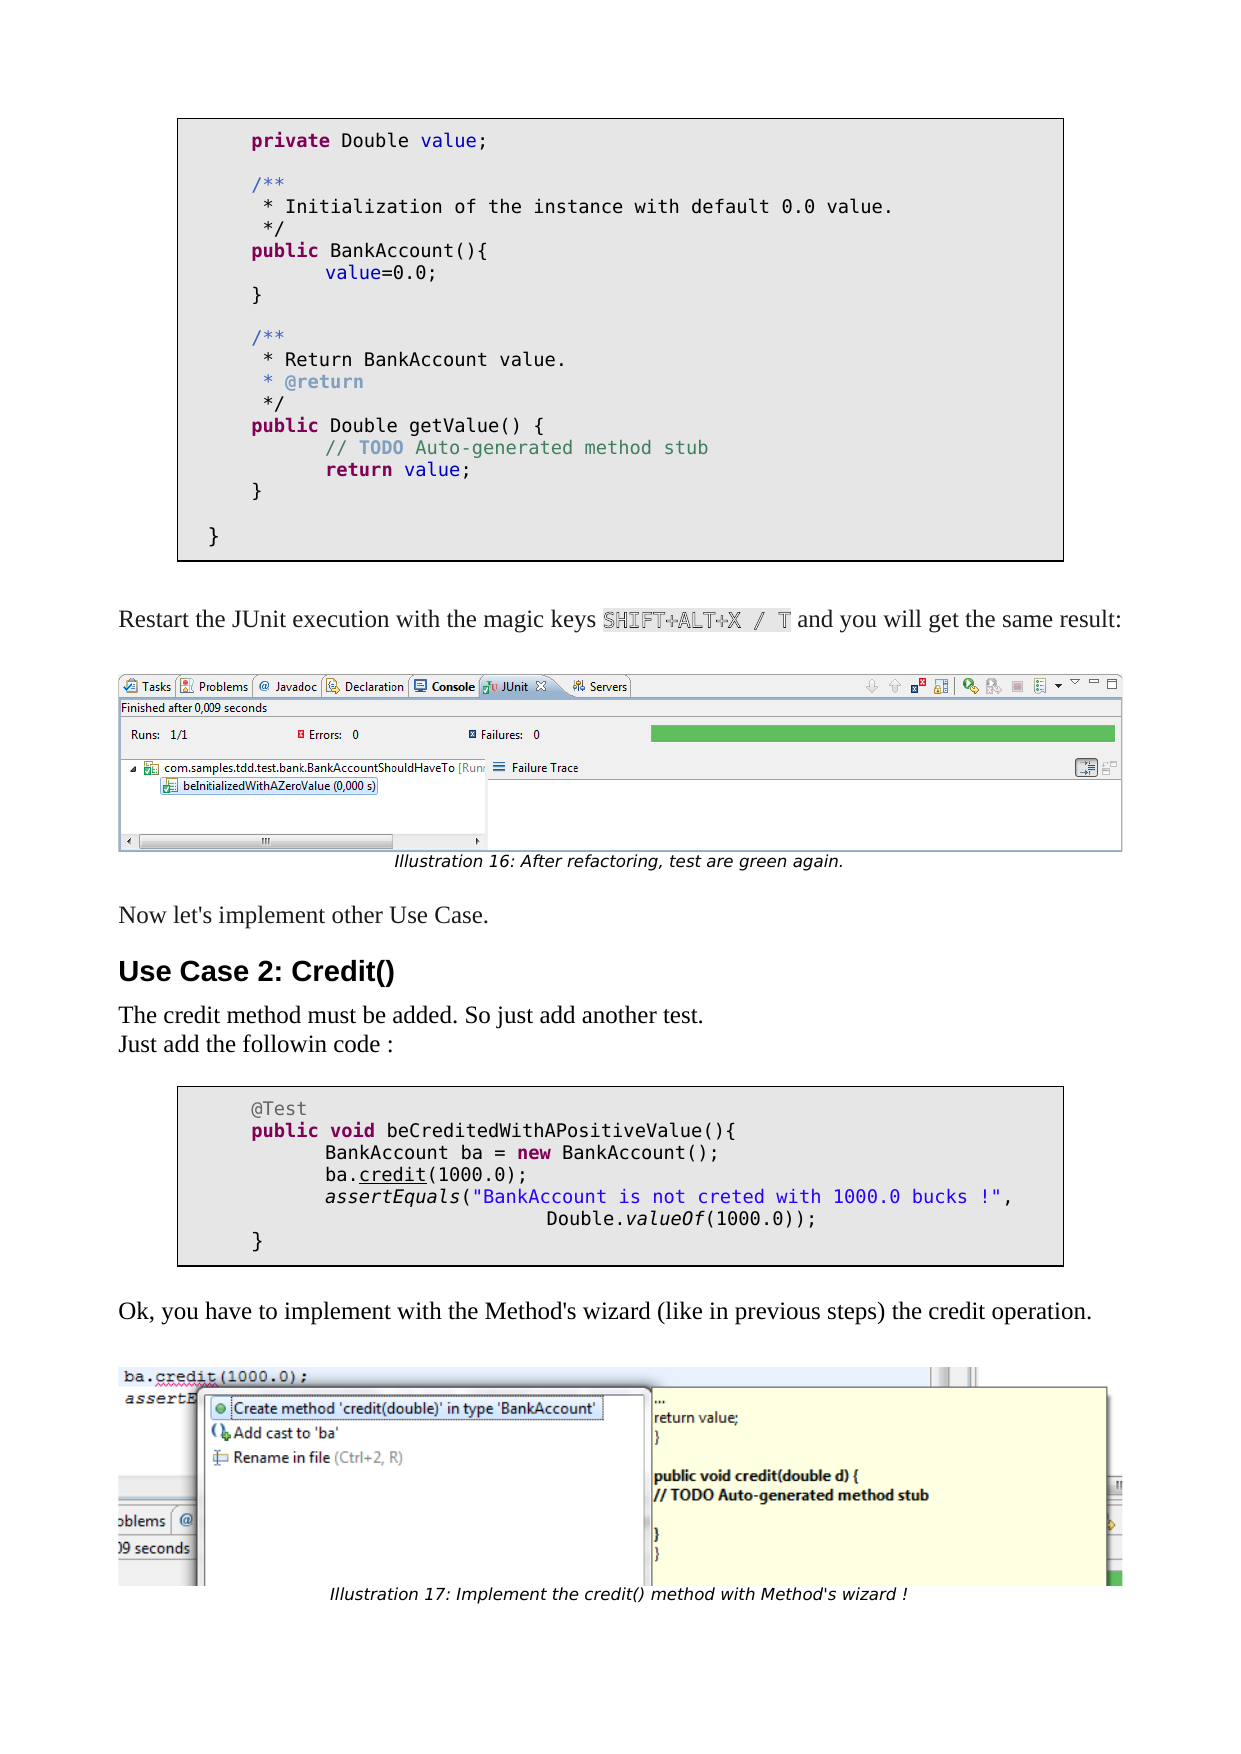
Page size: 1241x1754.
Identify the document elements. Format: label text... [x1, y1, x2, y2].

text /** [178, 162, 1063, 184]
picture [118, 674, 1123, 852]
text public BankAccount(){ [178, 227, 1063, 249]
text * Initialization of the instance with default 0.0 value. [178, 184, 1063, 206]
text Double.valueOf(1000.0)); [178, 1196, 1063, 1217]
text /** [178, 315, 1063, 337]
text } [178, 271, 1063, 293]
text } [178, 468, 1063, 490]
text value=0.0; [178, 249, 1063, 271]
picture [118, 1367, 1123, 1586]
text The credit method must be added. So just add another test. [118, 1000, 1122, 1029]
text return value; [178, 446, 1063, 468]
text private Double value; [178, 119, 1063, 140]
text Illustration 16: After refactoring, test are green again. [118, 852, 1122, 871]
text Just add the followin code : [118, 1029, 1122, 1057]
subtitle Use Case 2: Credit() [118, 954, 1122, 987]
text public Double getValue() { [178, 402, 1063, 424]
text ba.credit(1000.0); [178, 1152, 1063, 1174]
text Ok, you have to implement with the Method's wizard (like in previous steps) the credit operation. [118, 1296, 1122, 1325]
text } [178, 1217, 1063, 1265]
text assertEquals("BankAccount is not creted with 1000.0 bucks !", [178, 1174, 1063, 1196]
subtitle Now let's implement other Use Case. [118, 900, 1122, 929]
text Illustration 17: Implement the credit() method with Method's wizard ! [118, 1586, 1122, 1604]
text */ [178, 206, 1063, 227]
text } [178, 512, 1063, 560]
text BankAccount ba = new BankAccount(); [178, 1130, 1063, 1152]
text * Return BankAccount value. [178, 337, 1063, 359]
text * @return [178, 359, 1063, 381]
text */ [178, 381, 1063, 402]
text public void beCreditedWithAPositiveValue(){ [178, 1108, 1063, 1130]
text @Test [178, 1087, 1063, 1108]
text // TODO Auto-generated method stub [178, 424, 1063, 446]
subtitle Restart the JUnit execution with the magic keys SHIFT+ALT+X / T and you will get the same result: [118, 604, 1122, 633]
